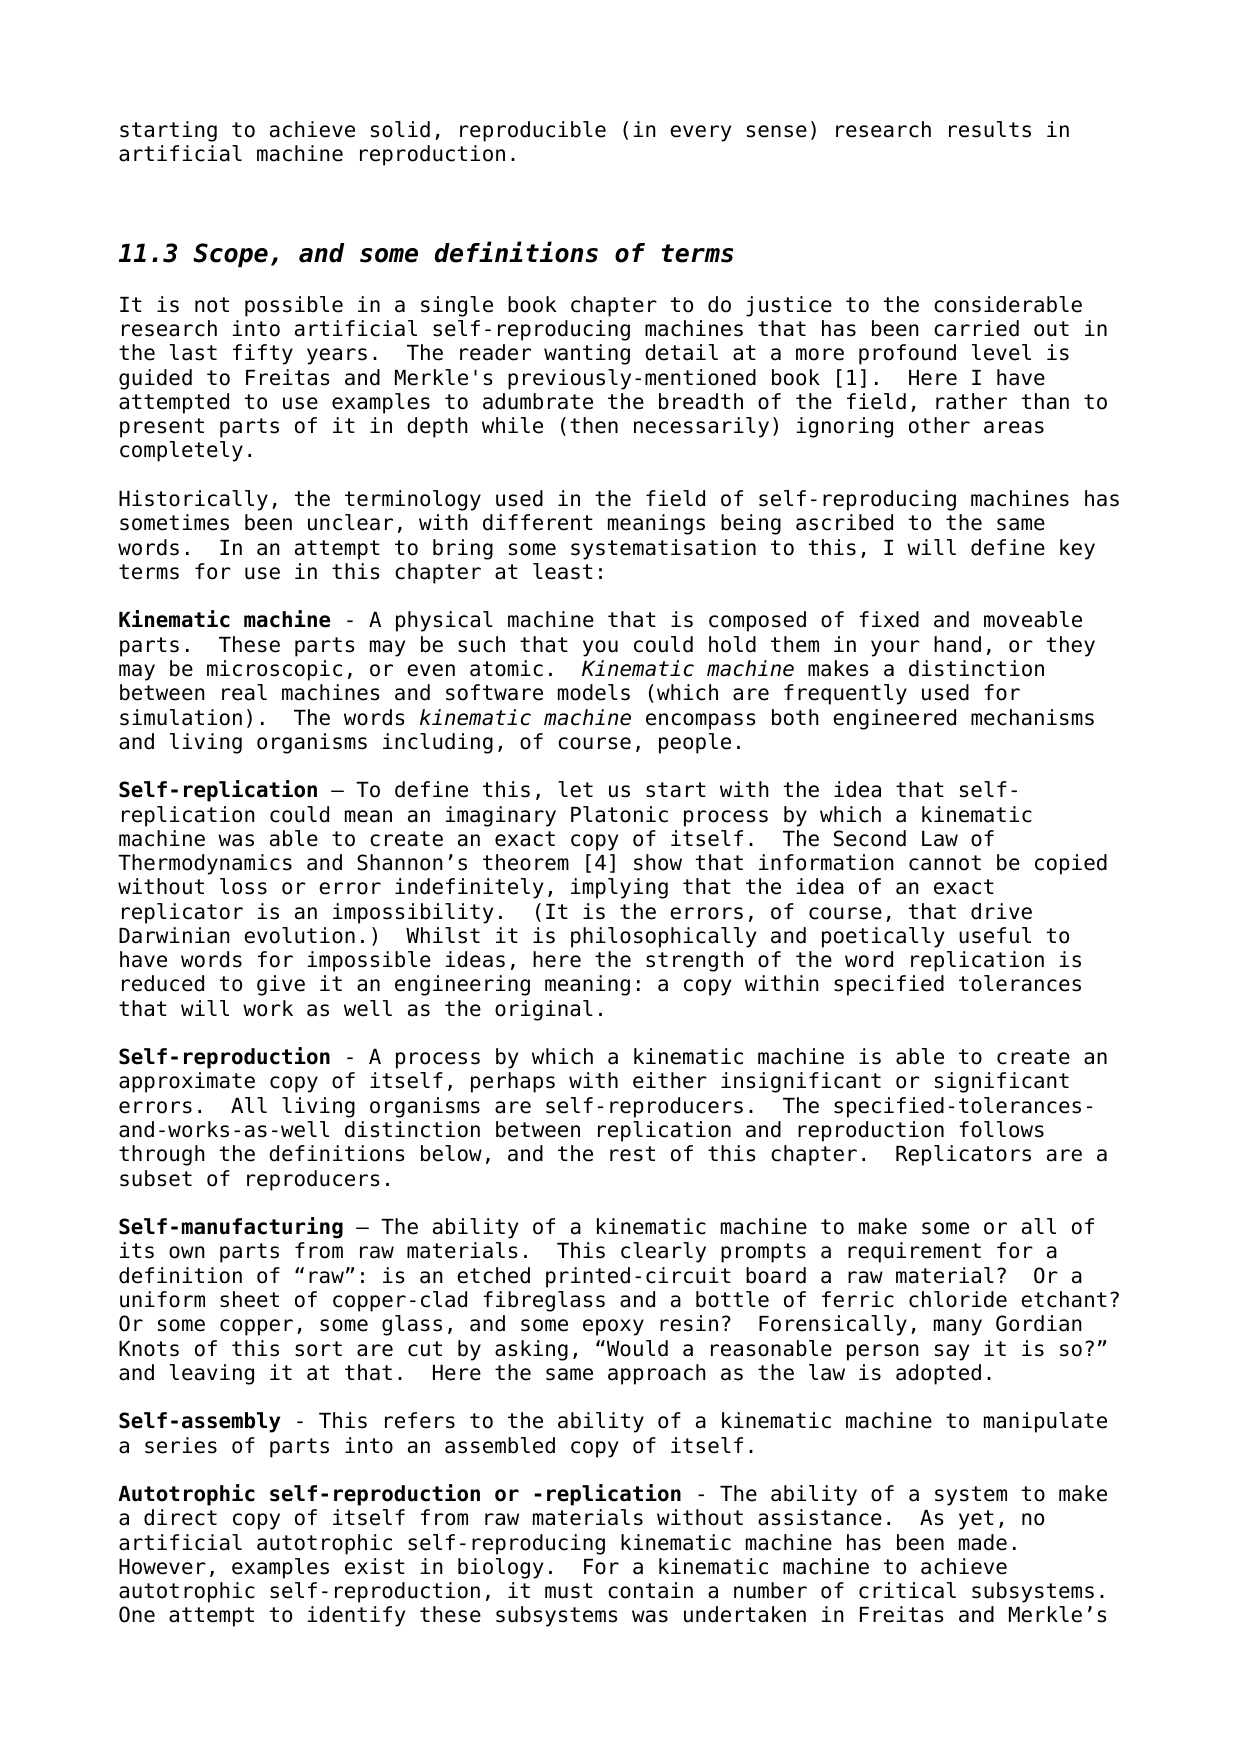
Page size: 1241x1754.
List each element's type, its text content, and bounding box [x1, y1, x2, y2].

text Self-reproduction - A process by which a kinematic machine is able to create an approximate copy of itself, perhaps with either insignificant or significant errors. All living organisms are self-reproducers. The specified-tolerances-and-works-as-well distinction between replication and reproduction follows through the definitions below, and the rest of this chapter. Replicators are a subset of reproducers. [118, 1045, 1122, 1191]
text Kinematic machine - A physical machine that is composed of fixed and moveable parts. These parts may be such that you could hold them in your hand, or they may be microscopic, or even atomic. Kinematic machine makes a distinction between real machines and software models (which are frequently used for simulation). The words kinematic machine encompass both engineered mechanisms and living organisms including, of course, people. [118, 608, 1122, 754]
text It is not possible in a single book chapter to do justice to the considerable research into artificial self-reproducing machines that has been carried out in the last fifty years. The reader wanting detail at a more profound level is guided to Freitas and Merkle's previously-mentioned book [1]. Here I have attempted to use examples to adumbrate the breadth of the field, rather than to present parts of it in depth while (then necessarily) ignoring other areas completely. [118, 293, 1122, 463]
text Autotrophic self-reproduction or -replication - The ability of a system to make a direct copy of itself from raw materials without assistance. As yet, no artificial autotrophic self-reproducing kinematic machine has been made. However, examples exist in biology. For a kinematic machine to achieve autotrophic self-reproduction, it must contain a number of critical subsystems. One attempt to identify these subsystems was undertaken in Freitas and Merkle’s [118, 1482, 1122, 1628]
text starting to achieve solid, reproducible (in every sense) research results in artificial machine reproduction. [118, 118, 1122, 167]
text 11.3 Scope, and some definitions of terms [118, 239, 1122, 269]
text Self-assembly - This refers to the ability of a kinematic machine to manipulate a series of parts into an assembled copy of itself. [118, 1409, 1122, 1458]
text Self-manufacturing – The ability of a kinematic machine to make some or all of its own parts from raw materials. This clearly prompts a requirement for a definition of “raw”: is an etched printed-circuit board a raw material? Or a uniform sheet of copper-clad fibreglass and a bottle of ferric chloride etchant? Or some copper, some glass, and some epoxy resin? Forensically, many Gordian Knots of this sort are cut by asking, “Would a reasonable person say it is so?” and leaving it at that. Here the same approach as the law is adopted. [118, 1215, 1122, 1385]
text Historically, the terminology used in the field of self-reproducing machines has sometimes been unclear, with different meanings being ascribed to the same words. In an attempt to bring some systematisation to this, I will define key terms for use in this chapter at least: [118, 487, 1122, 584]
text Self-replication – To define this, let us start with the idea that self-replication could mean an imaginary Platonic process by which a kinematic machine was able to create an exact copy of itself. The Second Law of Thermodynamics and Shannon’s theorem [4] show that information cannot be copied without loss or error indefinitely, implying that the idea of an exact replicator is an impossibility. (It is the errors, of course, that drive Darwinian evolution.) Whilst it is philosophically and poetically useful to have words for impossible ideas, here the strength of the word replication is reduced to give it an engineering meaning: a copy within specified tolerances that will work as well as the original. [118, 778, 1122, 1021]
